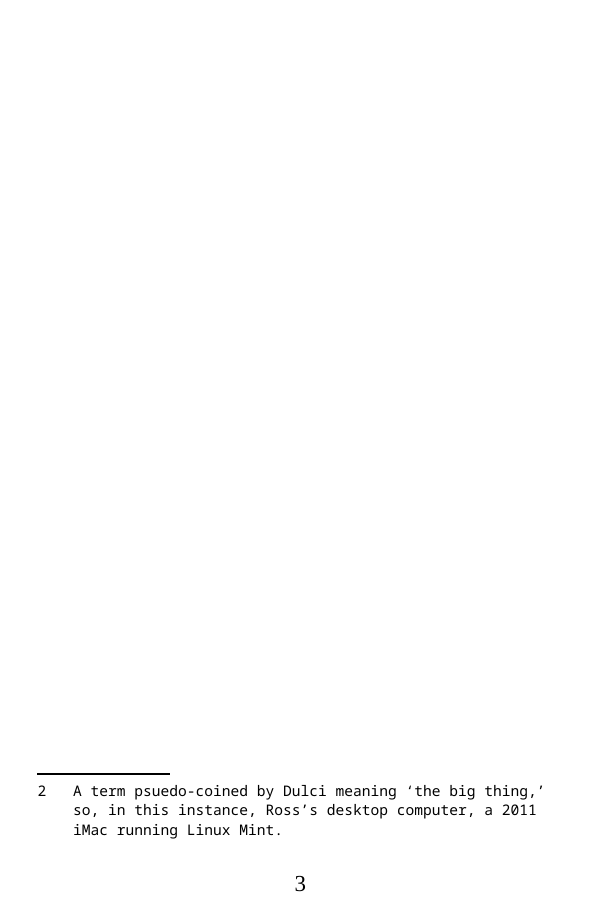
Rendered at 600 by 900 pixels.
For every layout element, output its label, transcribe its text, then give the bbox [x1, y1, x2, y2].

text . . .I scrolled on my phone, took a bath, shaved my face, ate grapes and Cheez-Its, exchanged a couple reels with Hannah and wrote in my journal til 5:32. . .I laid in bed and slept for almost an hour, then ate grapes, noodles n’ peas, wrote at 7:28 and started transcribing journal entries from 2022. [37, 492, 562, 628]
text A term psuedo-coined by Dulci meaning ‘the big thing,’ so, in this instance, Ross’s desktop computer, a 2011 iMac running Linux Mint. [37, 780, 562, 840]
text We walked to the water, saw Neighbor Scott, confirmed Ether Jam for Saturday night, put our feet in the creek, walked down to the other end and back again. [37, 37, 562, 128]
text I ended up transcribing 22 entries but also spent lots of time in bed looking at my phone and then wrote in my journal at 9:38. . .Hannah sent me a [37, 696, 562, 764]
text I am thrilled to have discovered how to use footnotes and surprised I haven’t done it sooner. It is one of my favorite techniques. I guess I’ll have to update my rules page. Bardo the Bard lives! [37, 401, 562, 492]
text Cait said, “We could go get an iced coffee.” [37, 151, 562, 174]
text We drove up to Izzy’s, where I ordered an iced latte and she something similar (vanilla oat milk iced latte?) I showed her my journals and she did a drawing at the end of the full one. Eventually, she had to go get ready for work, so we hugged and I walked over to Aldi for a giant bag of grapes and then home, where I opened another hop water, sat at the hog and wrote in my journal until 3:16. [37, 196, 562, 378]
text “Oh, you ain’t gwan tell me what to drink, nah.” [37, 174, 562, 196]
text “Whatchu gonna do now?” I said. [37, 128, 562, 151]
text . . . [37, 651, 562, 673]
